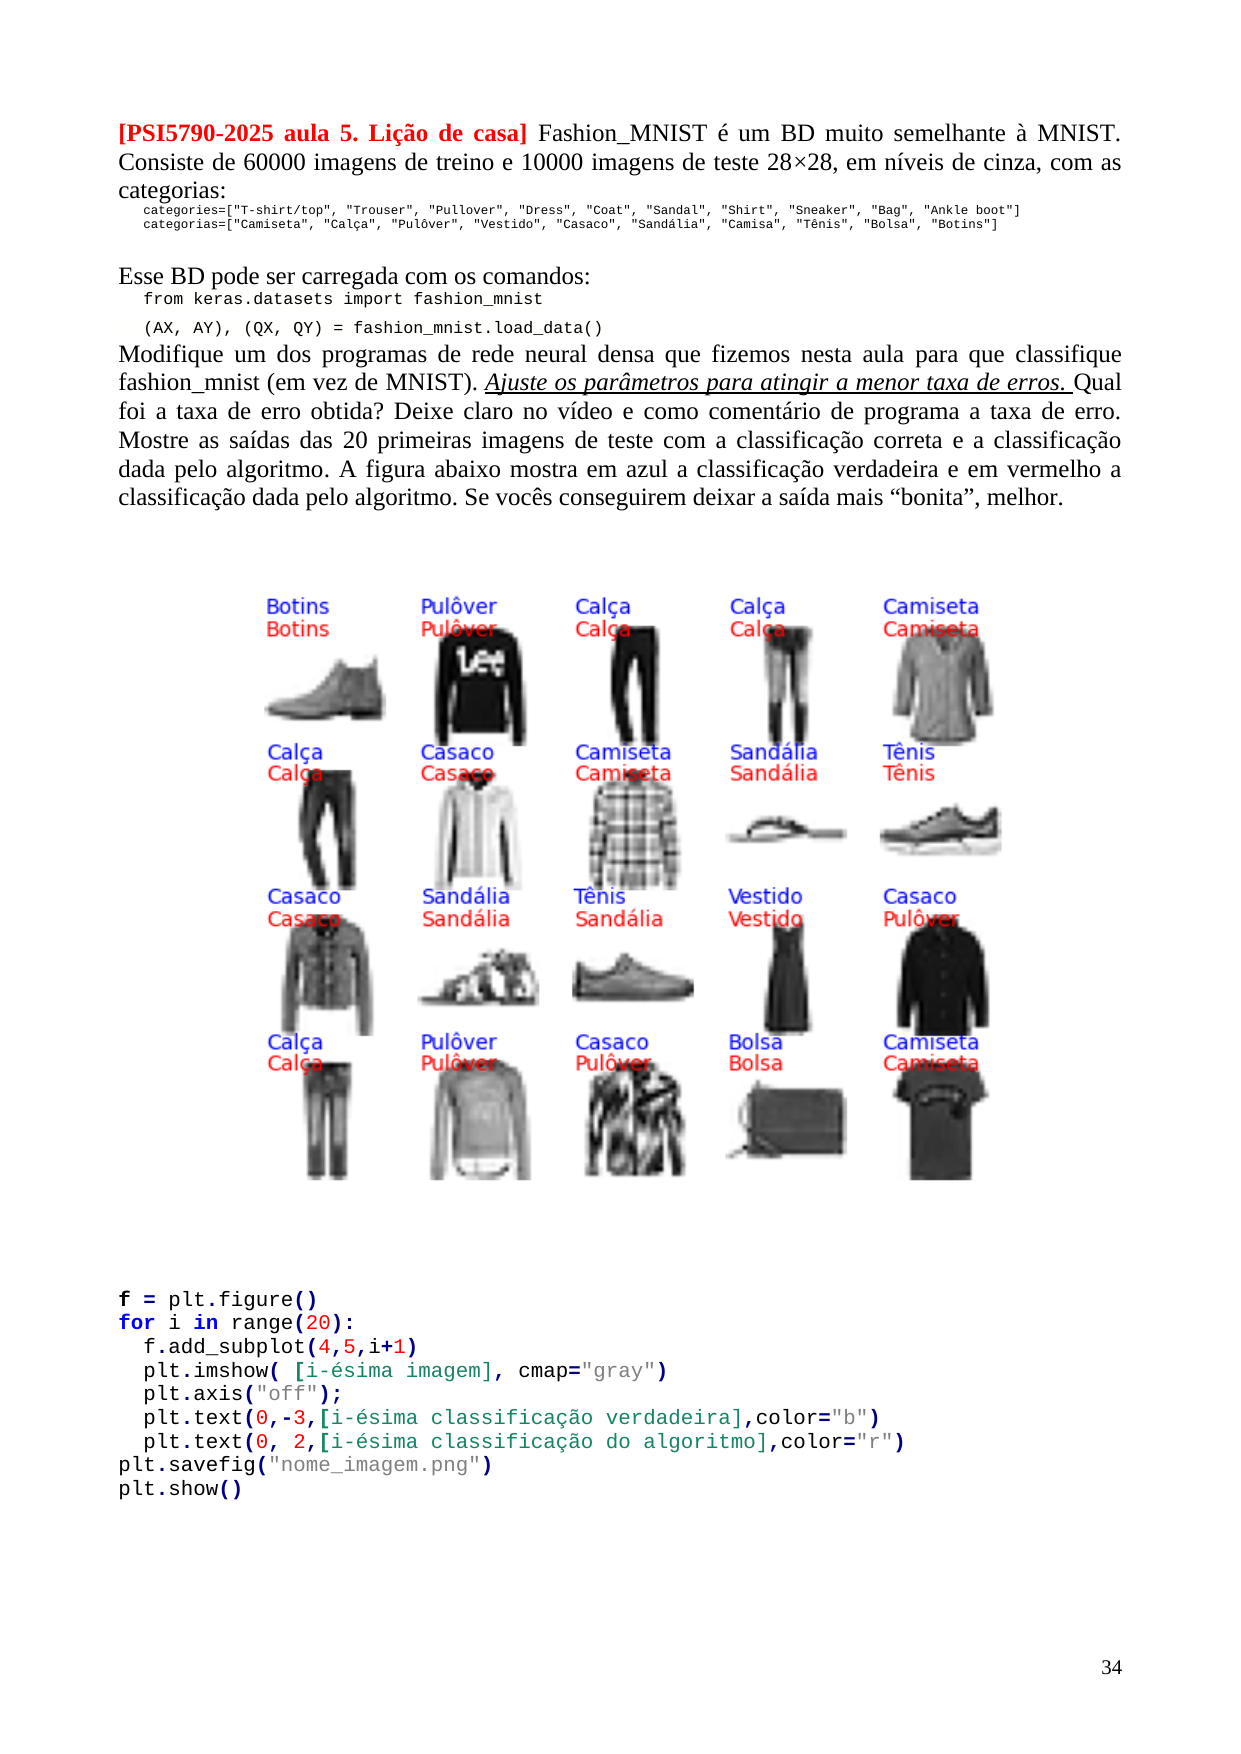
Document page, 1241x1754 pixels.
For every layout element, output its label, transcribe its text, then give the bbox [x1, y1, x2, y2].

text from keras.datasets import fashion_mnist [118, 290, 1122, 309]
text categories=["T-shirt/top", "Trouser", "Pullover", "Dress", "Coat", "Sandal", "Shirt", "Sneaker", "Bag", "Ankle boot"] [118, 204, 1122, 218]
text plt.savefig("nome_imagem.png") [118, 1454, 1122, 1478]
text plt.imshow( [i-ésima imagem], cmap="gray") [118, 1360, 1122, 1383]
text Esse BD pode ser carregada com os comandos: [118, 261, 1122, 290]
text for i in range(20): [118, 1312, 1122, 1336]
text [PSI5790-2025 aula 5. Lição de casa] Fashion_MNIST é um BD muito semelhante à MNIST. Consiste de 60000 imagens de treino e 10000 imagens de teste 28×28, em níveis de cinza, com as categorias: [118, 118, 1122, 204]
text categorias=["Camiseta", "Calça", "Pulôver", "Vestido", "Casaco", "Sandália", "Camisa", "Tênis", "Bolsa", "Botins"] [118, 218, 1122, 233]
text f = plt.figure() [118, 1289, 1122, 1312]
text plt.text(0,-3,[i-ésima classificação verdadeira],color="b") [118, 1407, 1122, 1431]
text (AX, AY), (QX, QY) = fashion_mnist.load_data() [118, 309, 1122, 339]
text f.add_subplot(4,5,i+1) [118, 1336, 1122, 1360]
text plt.show() [118, 1478, 1122, 1502]
text plt.axis("off"); [118, 1383, 1122, 1407]
text plt.text(0, 2,[i-ésima classificação do algoritmo],color="r") [118, 1431, 1122, 1454]
picture [140, 540, 1100, 1260]
text Modifique um dos programas de rede neural densa que fizemos nesta aula para que classifique fashion_mnist (em vez de MNIST). Ajuste os parâmetros para atingir a menor taxa de erros. Qual foi a taxa de erro obtida? Deixe claro no vídeo e como comentário de programa a taxa de erro. Mostre as saídas das 20 primeiras imagens de teste com a classificação correta e a classificação dada pelo algoritmo. A figura abaixo mostra em azul a classificação verdadeira e em vermelho a classificação dada pelo algoritmo. Se vocês conseguirem deixar a saída mais “bonita”, melhor. [118, 339, 1122, 511]
